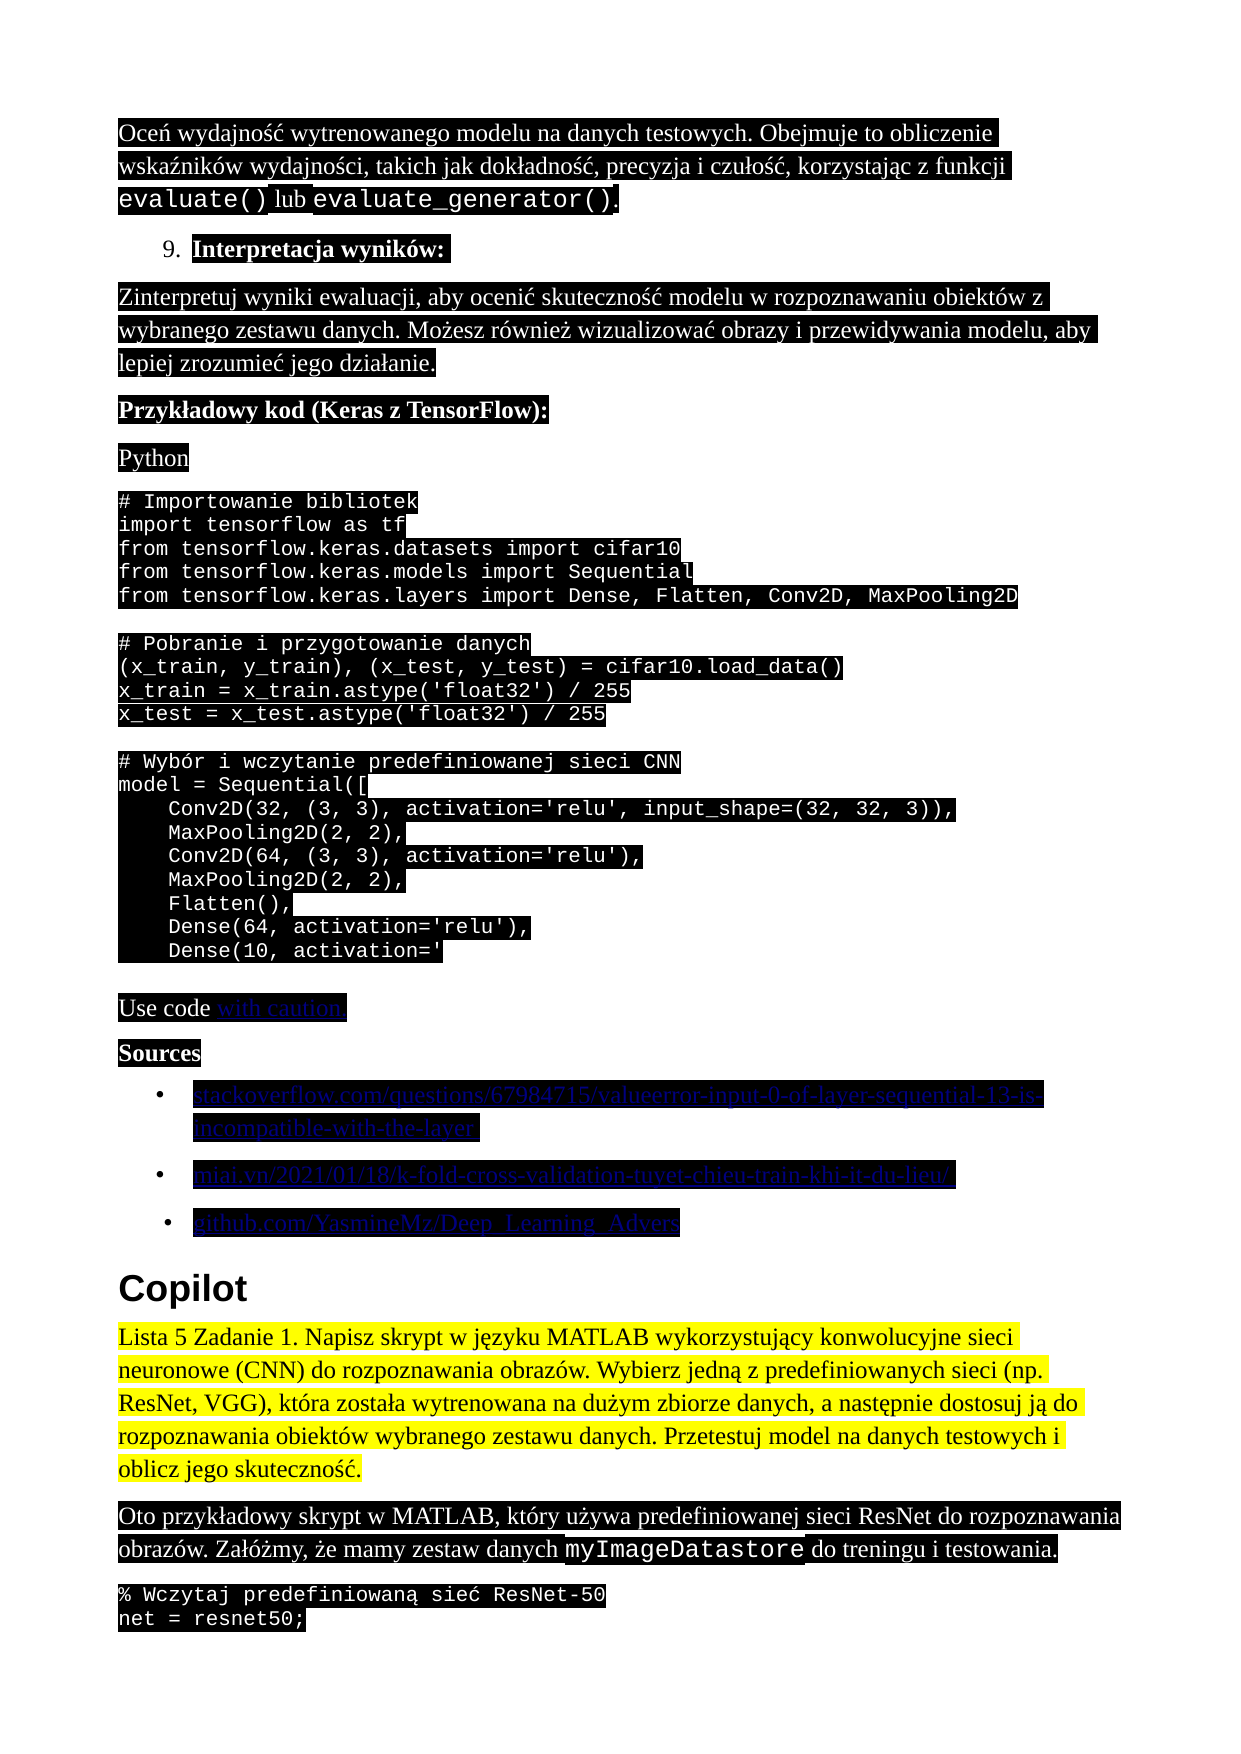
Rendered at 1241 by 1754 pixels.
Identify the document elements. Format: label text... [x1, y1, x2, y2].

text Oceń wydajność wytrenowanego modelu na danych testowych. Obejmuje to obliczenie wskaźników wydajności, takich jak dokładność, precyzja i czułość, korzystając z funkcji evaluate() lub evaluate_generator(). [118, 118, 1122, 215]
text from tensorflow.keras.layers import Dense, Flatten, Conv2D, MaxPooling2D [118, 585, 1122, 609]
text model = Sequential([ [118, 774, 1122, 798]
text net = resnet50; [118, 1608, 1122, 1632]
text x_test = x_test.astype('float32') / 255 [118, 703, 1122, 727]
text Oto przykładowy skrypt w MATLAB, który używa predefiniowanej sieci ResNet do rozpoznawania obrazów. Załóżmy, że mamy zestaw danych myImageDatastore do treningu i testowania. [118, 1501, 1122, 1565]
text MaxPooling2D(2, 2), [118, 869, 1122, 893]
text MaxPooling2D(2, 2), [118, 822, 1122, 845]
text Przykładowy kod (Keras z TensorFlow): [118, 395, 1122, 424]
text Conv2D(64, (3, 3), activation='relu'), [118, 845, 1122, 869]
text import tensorflow as tf [118, 514, 1122, 538]
text from tensorflow.keras.models import Sequential [118, 562, 1122, 585]
text from tensorflow.keras.datasets import cifar10 [118, 538, 1122, 562]
text x_train = x_train.astype('float32') / 255 [118, 680, 1122, 703]
list stackoverflow.com/questions/67984715/valueerror-input-0-of-layer-sequential-13-is-incompatible-with-the-layer [156, 1080, 1122, 1142]
list github.com/YasmineMz/Deep_Learning_Advers [164, 1208, 1122, 1237]
list miai.vn/2021/01/18/k-fold-cross-validation-tuyet-chieu-train-khi-it-du-lieu/ [156, 1160, 1122, 1189]
text # Pobranie i przygotowanie danych [118, 632, 1122, 656]
text # Wybór i wczytanie predefiniowanej sieci CNN [118, 751, 1122, 774]
text Lista 5 Zadanie 1. Napisz skrypt w języku MATLAB wykorzystujący konwolucyjne sieci neuronowe (CNN) do rozpoznawania obrazów. Wybierz jedną z predefiniowanych sieci (np. ResNet, VGG), która została wytrenowana na dużym zbiorze danych, a następnie dostosuj ją do rozpoznawania obiektów wybranego zestawu danych. Przetestuj model na danych testowych i oblicz jego skuteczność. [118, 1322, 1122, 1482]
subtitle Sources [118, 1038, 1122, 1067]
text Dense(64, activation='relu'), [118, 916, 1122, 940]
list Interpretacja wyników: [162, 234, 1122, 263]
subtitle Copilot [118, 1266, 1122, 1309]
text Flatten(), [118, 893, 1122, 916]
text # Importowanie bibliotek [118, 491, 1122, 514]
text Python [118, 443, 1122, 472]
text Conv2D(32, (3, 3), activation='relu', input_shape=(32, 32, 3)), [118, 798, 1122, 822]
text (x_train, y_train), (x_test, y_test) = cifar10.load_data() [118, 656, 1122, 680]
text Dense(10, activation=' [118, 940, 1122, 963]
text Zinterpretuj wyniki ewaluacji, aby ocenić skuteczność modelu w rozpoznawaniu obiektów z wybranego zestawu danych. Możesz również wizualizować obrazy i przewidywania modelu, aby lepiej zrozumieć jego działanie. [118, 282, 1122, 377]
text Use code with caution. [118, 993, 1122, 1022]
text % Wczytaj predefiniowaną sieć ResNet-50 [118, 1584, 1122, 1608]
